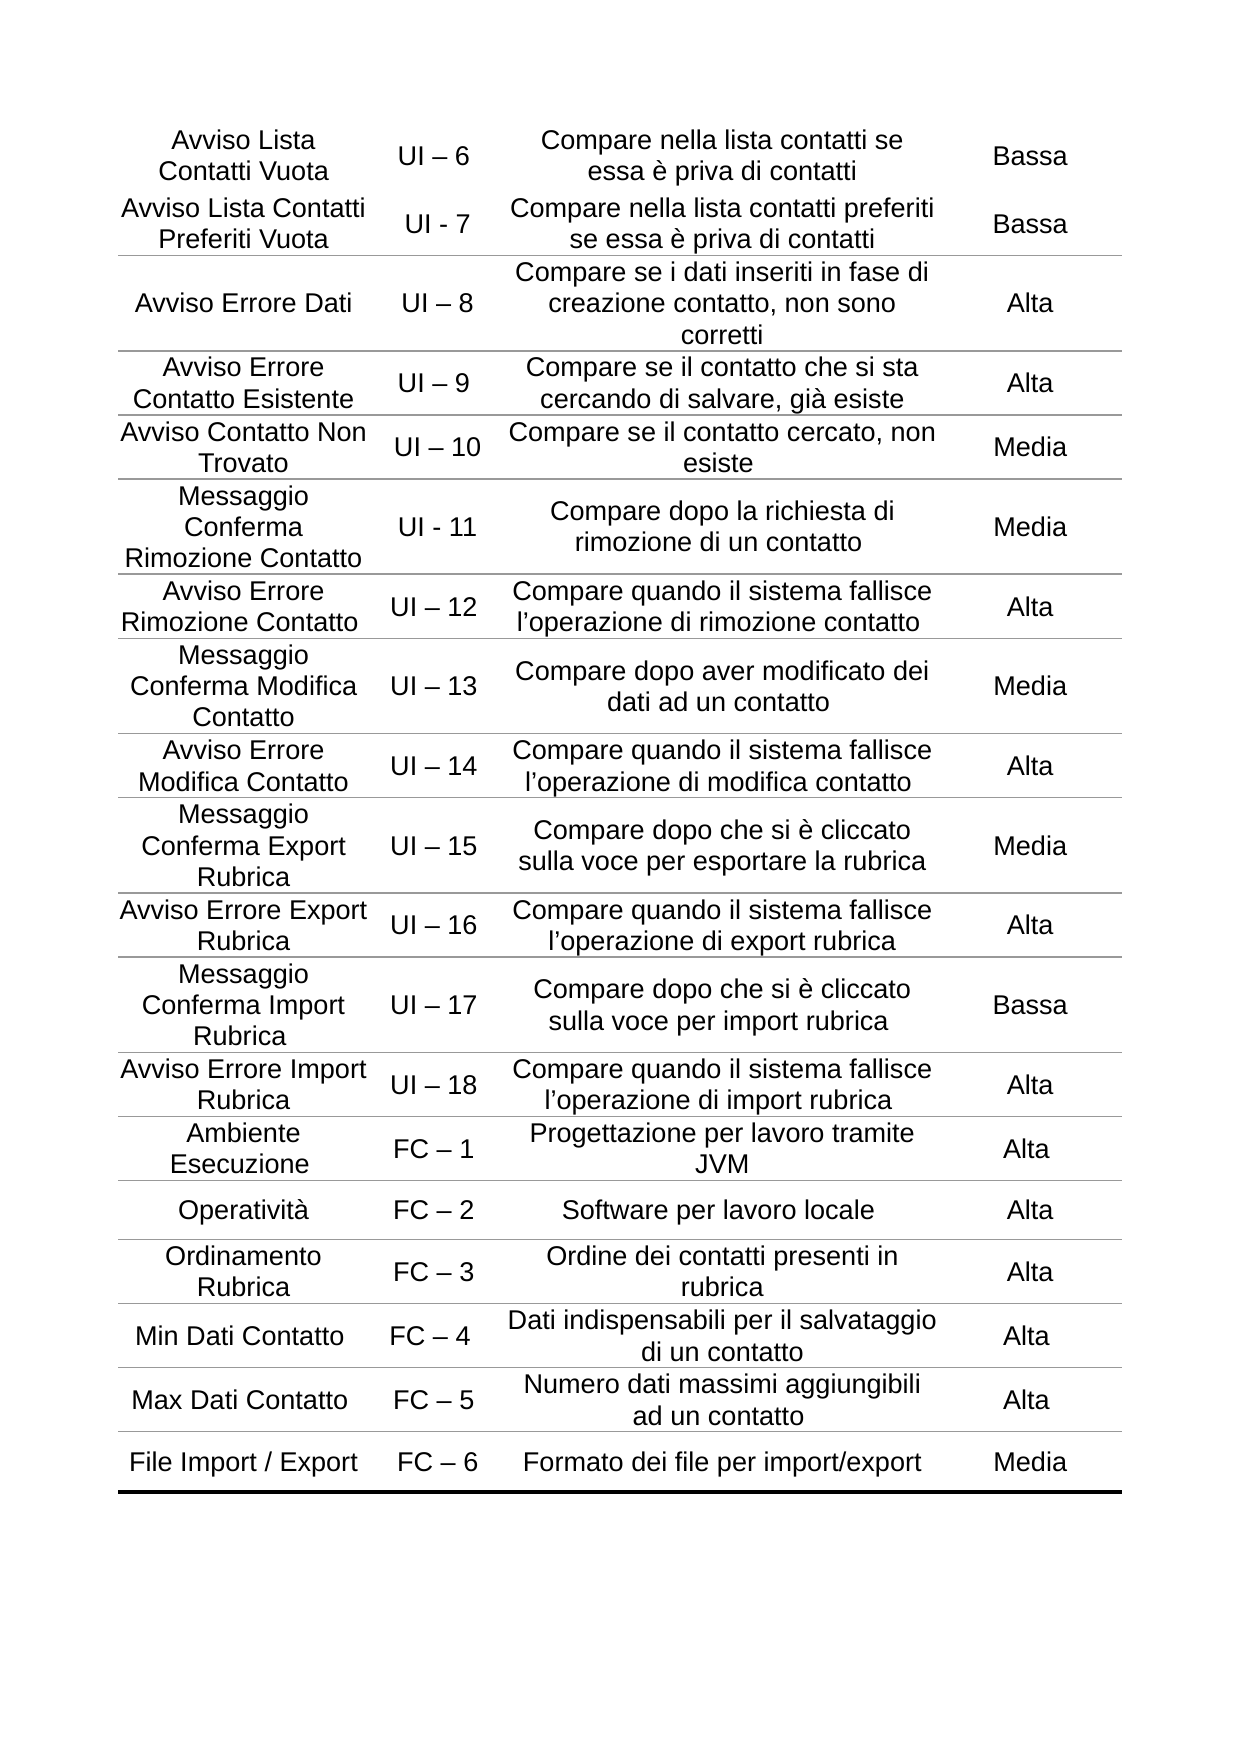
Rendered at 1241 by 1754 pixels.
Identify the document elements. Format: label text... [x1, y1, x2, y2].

table_cell Media [938, 480, 1122, 573]
table_cell UI – 16 [369, 894, 506, 956]
table_cell Compare quando il sistema fallisce l’operazione di import rubrica [506, 1053, 938, 1116]
table_cell Alta [938, 734, 1122, 797]
table_cell FC – 2 [369, 1181, 506, 1239]
table_cell Media [938, 416, 1122, 478]
table_cell Ambiente Esecuzione [118, 1117, 368, 1179]
table_cell Avviso Contatto Non Trovato [118, 416, 368, 478]
table_cell UI - 11 [369, 480, 506, 573]
table_cell Compare dopo la richiesta di rimozione di un contatto [506, 480, 938, 573]
table_cell Max Dati Contatto [118, 1368, 368, 1431]
table_cell FC – 4 [369, 1304, 506, 1367]
table_cell Avviso Errore Dati [118, 256, 368, 350]
table_cell Bassa [938, 958, 1122, 1051]
table_cell Alta [938, 894, 1122, 956]
table_cell Messaggio Conferma Import Rubrica [118, 958, 368, 1051]
table_cell Alta [938, 256, 1122, 350]
table_cell Operatività [118, 1181, 368, 1239]
table_cell Avviso Errore Modifica Contatto [118, 734, 368, 797]
table_cell Compare quando il sistema fallisce l’operazione di rimozione contatto [506, 575, 938, 637]
table_cell File Import / Export [118, 1432, 368, 1490]
table_cell UI – 15 [369, 798, 506, 892]
table_cell Alta [938, 1368, 1122, 1431]
table_cell UI – 14 [369, 734, 506, 797]
table_cell FC – 1 [369, 1117, 506, 1179]
table_cell Ordine dei contatti presenti in rubrica [506, 1240, 938, 1303]
table_cell Media [938, 798, 1122, 892]
table_cell Avviso Errore Export Rubrica [118, 894, 368, 956]
table_cell Ordinamento Rubrica [118, 1240, 368, 1303]
table_cell Formato dei file per import/export [506, 1432, 938, 1490]
table_cell Messaggio Conferma Export Rubrica [118, 798, 368, 892]
table_cell Numero dati massimi aggiungibili ad un contatto [506, 1368, 938, 1431]
table_cell FC – 6 [369, 1432, 506, 1490]
table_cell Compare se il contatto cercato, non esiste [506, 416, 938, 478]
table_cell UI – 6 [369, 118, 506, 192]
table_cell Compare dopo che si è cliccato sulla voce per esportare la rubrica [506, 798, 938, 892]
table_cell Alta [938, 575, 1122, 637]
table_cell Software per lavoro locale [506, 1181, 938, 1239]
table_cell Alta [938, 1117, 1122, 1179]
table_cell UI – 9 [369, 352, 506, 414]
table_cell UI – 18 [369, 1053, 506, 1116]
table_cell Compare quando il sistema fallisce l’operazione di modifica contatto [506, 734, 938, 797]
table_cell Compare se il contatto che si sta cercando di salvare, già esiste [506, 352, 938, 414]
table_cell Avviso Errore Import Rubrica [118, 1053, 368, 1116]
table_cell Alta [938, 1304, 1122, 1367]
table_cell Min Dati Contatto [118, 1304, 368, 1367]
table_cell Compare dopo che si è cliccato sulla voce per import rubrica [506, 958, 938, 1051]
table_cell FC – 5 [369, 1368, 506, 1431]
table_cell Alta [938, 1181, 1122, 1239]
table_cell Media [938, 1432, 1122, 1490]
table_cell Progettazione per lavoro tramite JVM [506, 1117, 938, 1179]
table_cell Alta [938, 1053, 1122, 1116]
table_cell Compare se i dati inseriti in fase di creazione contatto, non sono corretti [506, 256, 938, 350]
table_cell UI – 10 [369, 416, 506, 478]
table_cell FC – 3 [369, 1240, 506, 1303]
table_cell Bassa [938, 118, 1122, 192]
table_cell UI – 12 [369, 575, 506, 637]
table_cell UI - 7 [369, 192, 506, 254]
table_cell Alta [938, 352, 1122, 414]
table_cell Compare quando il sistema fallisce l’operazione di export rubrica [506, 894, 938, 956]
table_cell Alta [938, 1240, 1122, 1303]
table_cell Dati indispensabili per il salvataggio di un contatto [506, 1304, 938, 1367]
table_cell Compare dopo aver modificato dei dati ad un contatto [506, 639, 938, 733]
table_cell Avviso Lista Contatti Preferiti Vuota [118, 192, 368, 254]
table_cell Compare nella lista contatti se essa è priva di contatti [506, 118, 938, 192]
table_cell UI – 8 [369, 256, 506, 350]
table_cell Avviso Errore Rimozione Contatto [118, 575, 368, 637]
table_cell Avviso Errore Contatto Esistente [118, 352, 368, 414]
table_cell Compare nella lista contatti preferiti se essa è priva di contatti [506, 192, 938, 254]
table_cell Bassa [938, 192, 1122, 254]
table_cell UI – 13 [369, 639, 506, 733]
table_cell UI – 17 [369, 958, 506, 1051]
table_cell Messaggio Conferma Rimozione Contatto [118, 480, 368, 573]
table_cell Media [938, 639, 1122, 733]
table_cell Messaggio Conferma Modifica Contatto [118, 639, 368, 733]
table_cell Avviso Lista Contatti Vuota [118, 118, 368, 192]
